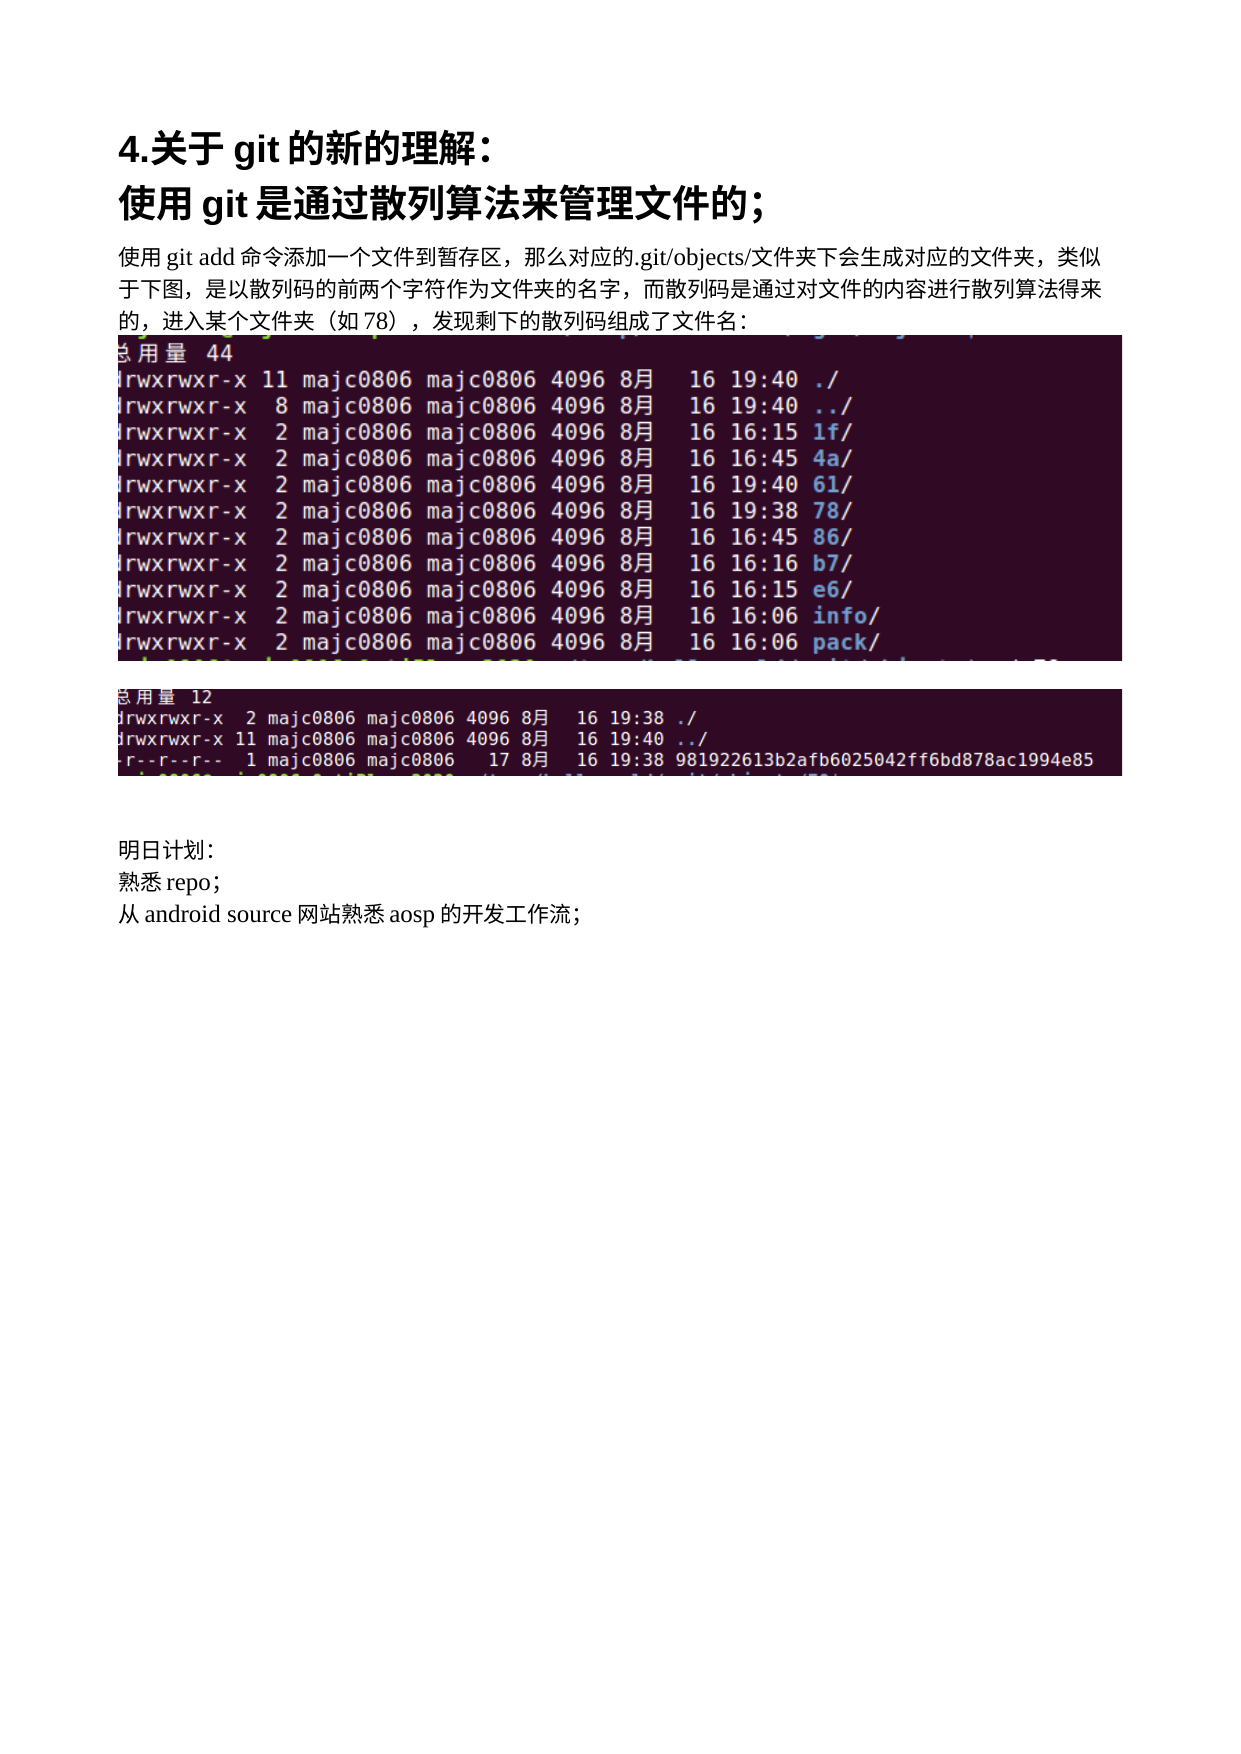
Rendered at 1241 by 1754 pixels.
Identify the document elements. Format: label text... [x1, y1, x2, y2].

text 熟悉repo； [118, 865, 1122, 897]
text 使用git add命令添加一个文件到暂存区，那么对应的.git/objects/文件夹下会生成对应的文件夹，类似于下图，是以散列码的前两个字符作为文件夹的名字，而散列码是通过对文件的内容进行散列算法得来的，进入某个文件夹（如78），发现剩下的散列码组成了文件名： [118, 240, 1122, 335]
subtitle 4.关于git的新的理解： 使用git是通过散列算法来管理文件的； [118, 118, 1122, 228]
picture [118, 689, 1123, 776]
picture [118, 335, 1123, 661]
text 从android source网站熟悉aosp的开发工作流； [118, 897, 1122, 928]
text 明日计划： [118, 833, 1122, 865]
